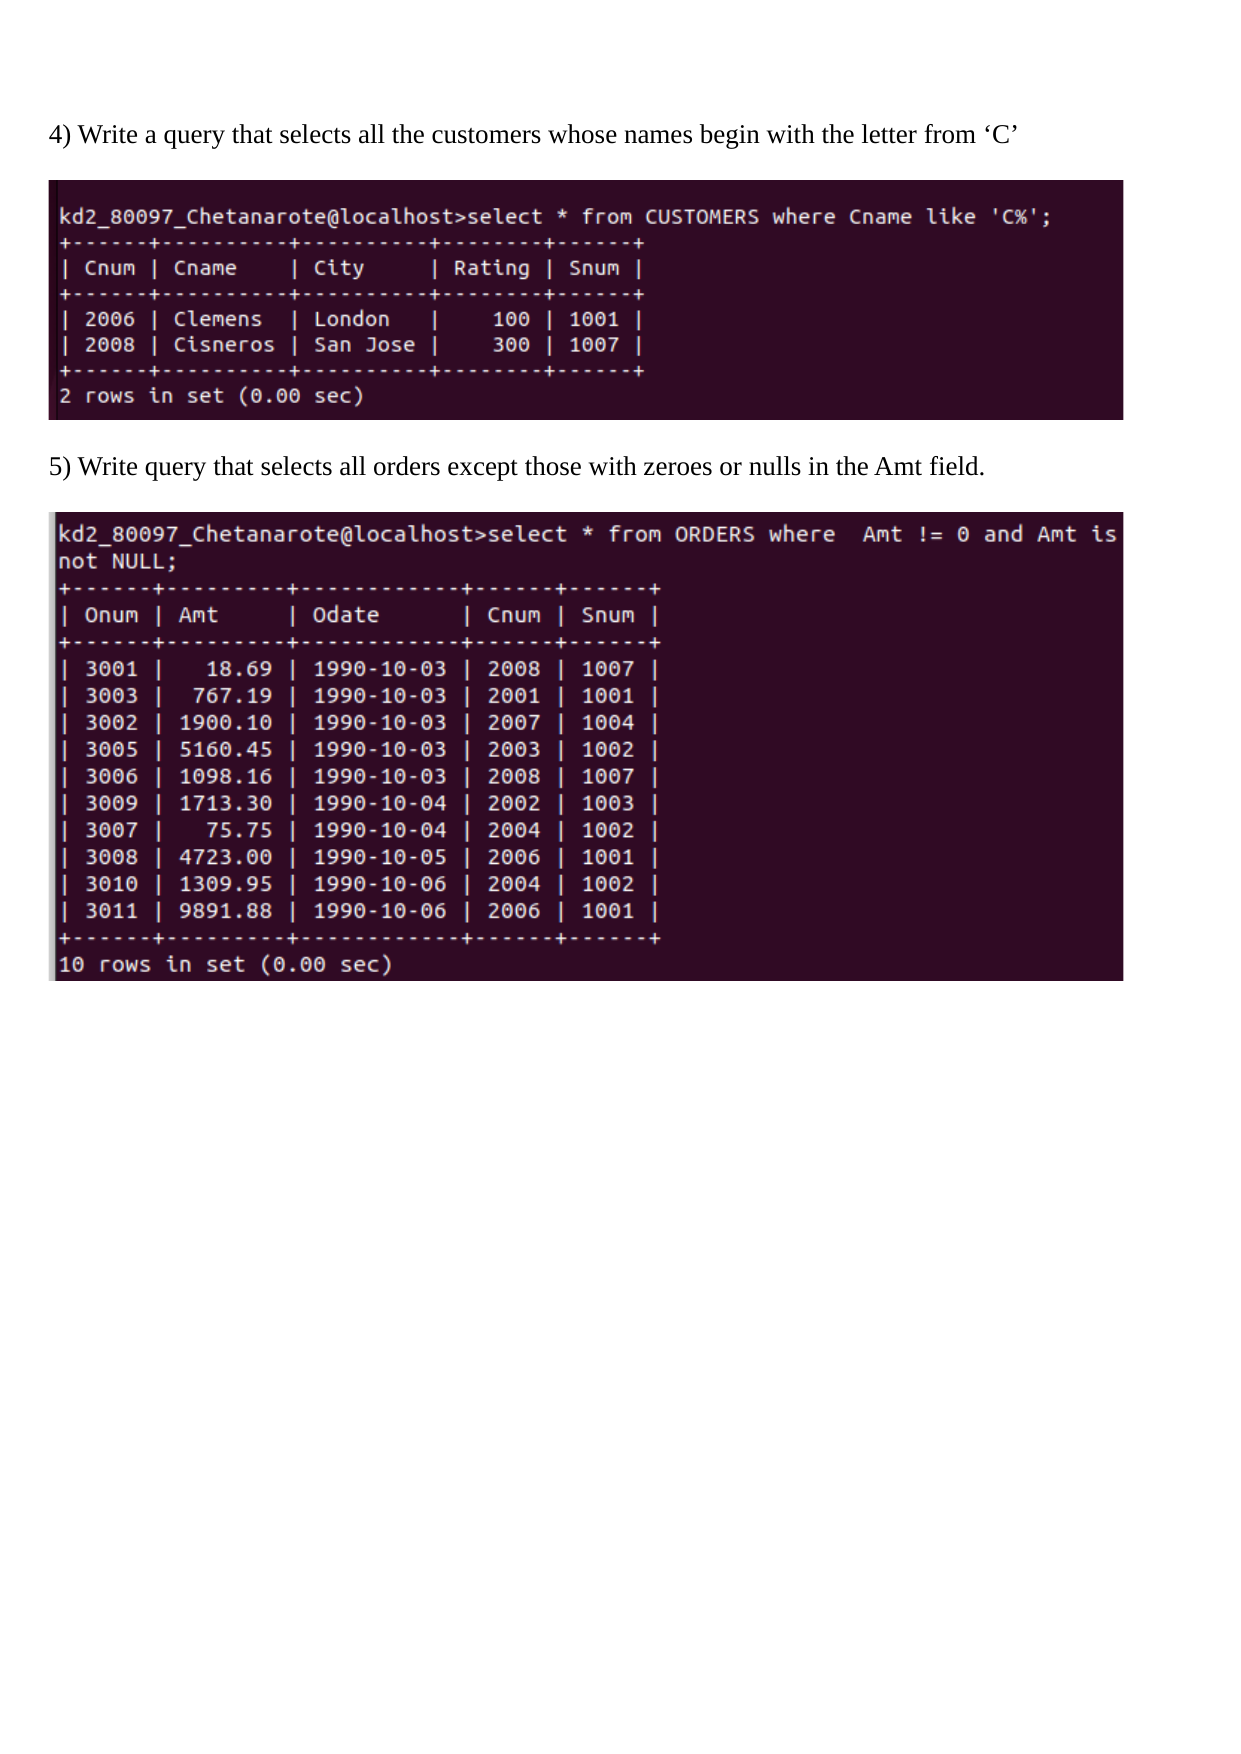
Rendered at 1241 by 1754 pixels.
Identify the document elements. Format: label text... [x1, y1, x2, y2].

text 5) Write query that selects all orders except those with zeroes or nulls in the Amt field. [48, 451, 1123, 482]
picture [48, 512, 1124, 981]
text 4) Write a query that selects all the customers whose names begin with the letter from ‘C’ [48, 118, 1123, 149]
picture [48, 180, 1124, 420]
